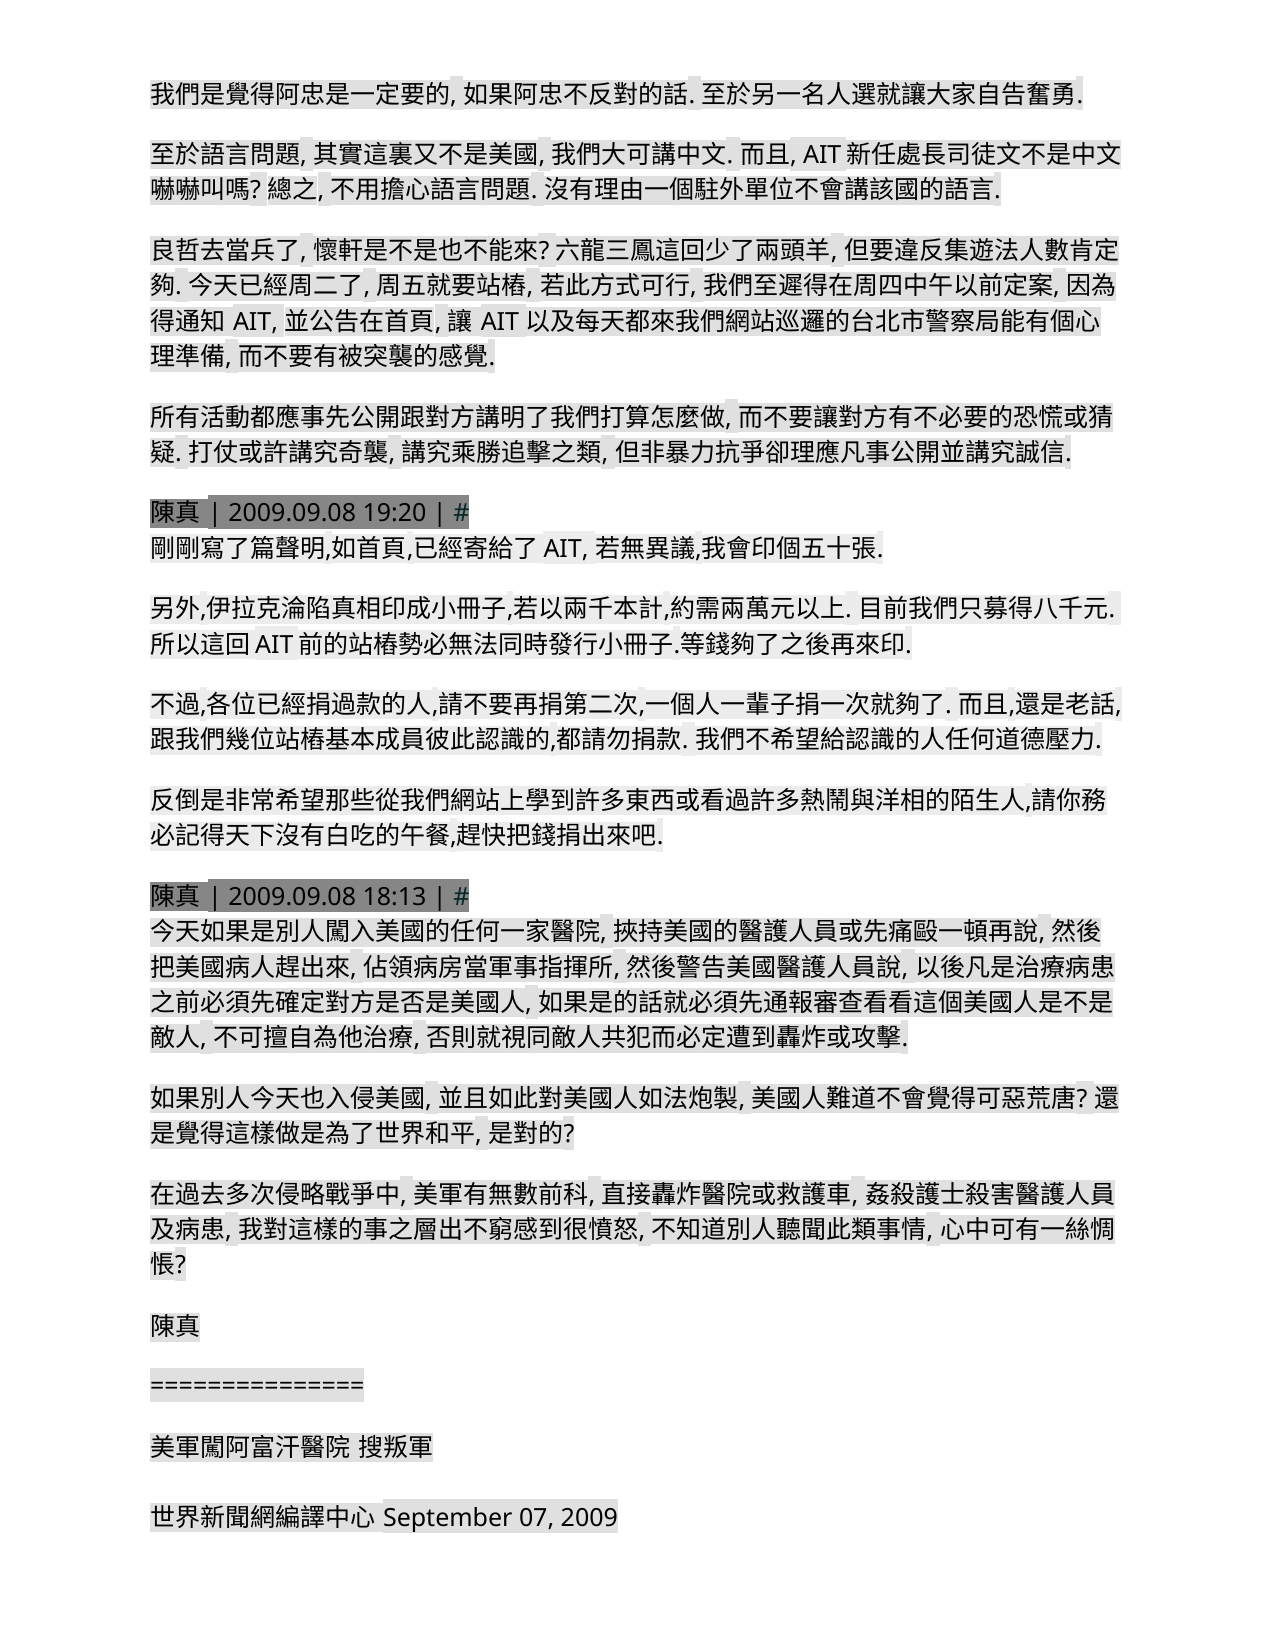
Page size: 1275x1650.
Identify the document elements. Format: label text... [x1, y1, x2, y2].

text 另外,伊拉克淪陷真相印成小冊子,若以兩千本計,約需兩萬元以上. 目前我們只募得八千元. 所以這回AIT前的站樁勢必無法同時發行小冊子.等錢夠了之後再來印. [150, 589, 1125, 660]
text 至於語言問題, 其實這裏又不是美國, 我們大可講中文. 而且, AIT新任處長司徒文不是中文嚇嚇叫嗎? 總之, 不用擔心語言問題. 沒有理由一個駐外單位不會講該國的語言. [150, 135, 1125, 206]
text 剛剛寫了篇聲明,如首頁,已經寄給了AIT, 若無異議,我會印個五十張. [150, 529, 1125, 564]
text 良哲去當兵了, 懷軒是不是也不能來? 六龍三鳳這回少了兩頭羊, 但要違反集遊法人數肯定夠. 今天已經周二了, 周五就要站樁, 若此方式可行, 我們至遲得在周四中午以前定案, 因為得通知 AIT, 並公告在首頁, 讓 AIT 以及每天都來我們網站巡邏的台北市警察局能有個心理準備, 而不要有被突襲的感覺. [150, 231, 1125, 373]
text 美軍闖阿富汗醫院 搜叛軍 世界新聞網編譯中心 September 07, 2009 [150, 1427, 1125, 1569]
text 在過去多次侵略戰爭中, 美軍有無數前科, 直接轟炸醫院或救護車, 姦殺護士殺害醫護人員及病患, 我對這樣的事之層出不窮感到很憤怒, 不知道別人聽聞此類事情, 心中可有一絲惆悵? [150, 1175, 1125, 1281]
text 陳真 | 2009.09.08 18:13 | # [150, 877, 1125, 912]
text 如果別人今天也入侵美國, 並且如此對美國人如法炮製, 美國人難道不會覺得可惡荒唐? 還是覺得這樣做是為了世界和平, 是對的? [150, 1079, 1125, 1150]
text 反倒是非常希望那些從我們網站上學到許多東西或看過許多熱鬧與洋相的陌生人,請你務必記得天下沒有白吃的午餐,趕快把錢捐出來吧. [150, 781, 1125, 852]
text 今天如果是別人闖入美國的任何一家醫院, 挾持美國的醫護人員或先痛毆一頓再說, 然後把美國病人趕出來, 佔領病房當軍事指揮所, 然後警告美國醫護人員說, 以後凡是治療病患之前必須先確定對方是否是美國人, 如果是的話就必須先通報審查看看這個美國人是不是敵人, 不可擅自為他治療, 否則就視同敵人共犯而必定遭到轟炸或攻擊. [150, 912, 1125, 1054]
text 不過,各位已經捐過款的人,請不要再捐第二次,一個人一輩子捐一次就夠了. 而且,還是老話,跟我們幾位站樁基本成員彼此認識的,都請勿捐款. 我們不希望給認識的人任何道德壓力. [150, 685, 1125, 756]
text 我們是覺得阿忠是一定要的, 如果阿忠不反對的話. 至於另一名人選就讓大家自告奮勇. [150, 75, 1125, 110]
text =============== [150, 1367, 1125, 1402]
text 陳真 | 2009.09.08 19:20 | # [150, 494, 1125, 529]
text 陳真 [150, 1306, 1125, 1342]
text 所有活動都應事先公開跟對方講明了我們打算怎麼做, 而不要讓對方有不必要的恐慌或猜疑. 打仗或許講究奇襲, 講究乘勝追擊之類, 但非暴力抗爭卻理應凡事公開並講究誠信. [150, 398, 1125, 469]
